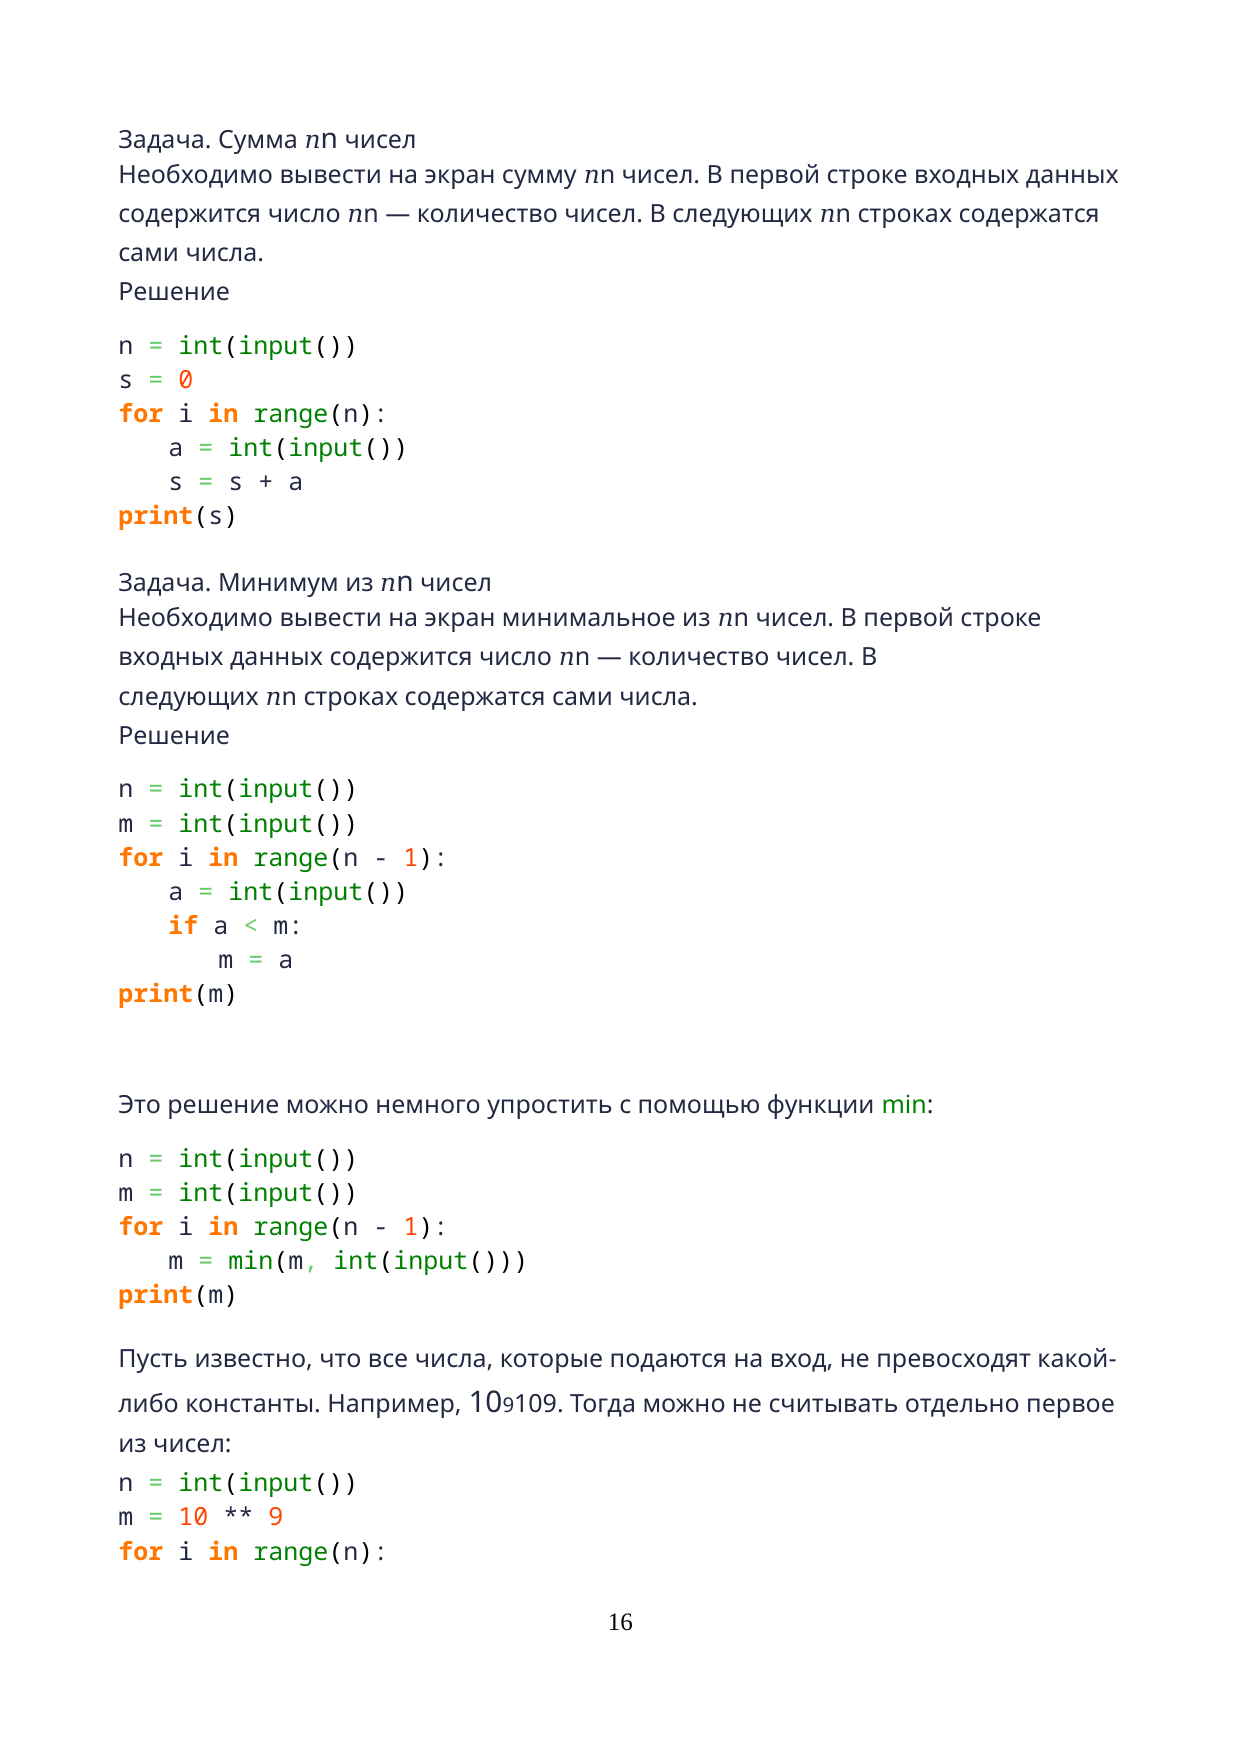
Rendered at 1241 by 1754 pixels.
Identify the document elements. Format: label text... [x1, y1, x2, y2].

text n = int(input()) [118, 1465, 1122, 1499]
text a = int(input()) [118, 430, 1122, 464]
text Решение [118, 717, 1122, 751]
text for i in range(n - 1): [118, 1208, 1122, 1243]
text m = int(input()) [118, 1174, 1122, 1208]
text Необходимо вывести на экран сумму 𝑛n чисел. В первой строке входных данных содержится число 𝑛n — количество чисел. В следующих 𝑛n строках содержатся сами числа. [118, 156, 1122, 269]
text m = int(input()) [118, 805, 1122, 839]
text s = 0 [118, 362, 1122, 396]
text Это решение можно немного упростить с помощью функции min: [118, 1087, 1122, 1121]
text m = 10 ** 9 [118, 1499, 1122, 1533]
text n = int(input()) [118, 1140, 1122, 1174]
text Решение [118, 274, 1122, 308]
text m = min(m, int(input())) [118, 1243, 1122, 1277]
subtitle Задача. Минимум из 𝑛n чисел [118, 562, 1122, 600]
text m = a [118, 941, 1122, 976]
text n = int(input()) [118, 771, 1122, 805]
text print(m) [118, 976, 1122, 1009]
text print(s) [118, 498, 1122, 532]
text Необходимо вывести на экран минимальное из 𝑛n чисел. В первой строке входных данных содержится число 𝑛n — количество чисел. В следующих 𝑛n строках содержатся сами числа. [118, 600, 1122, 712]
subtitle Задача. Сумма 𝑛n чисел [118, 118, 1122, 156]
text if a < m: [118, 907, 1122, 941]
text s = s + a [118, 464, 1122, 498]
text for i in range(n): [118, 1533, 1122, 1567]
text for i in range(n - 1): [118, 839, 1122, 873]
text n = int(input()) [118, 328, 1122, 362]
text for i in range(n): [118, 396, 1122, 430]
text print(m) [118, 1277, 1122, 1311]
text a = int(input()) [118, 873, 1122, 907]
text Пусть известно, что все числа, которые подаются на вход, не превосходят какой-либо константы. Например, 109109. Тогда можно не считывать отдельно первое из чисел: [118, 1340, 1122, 1460]
